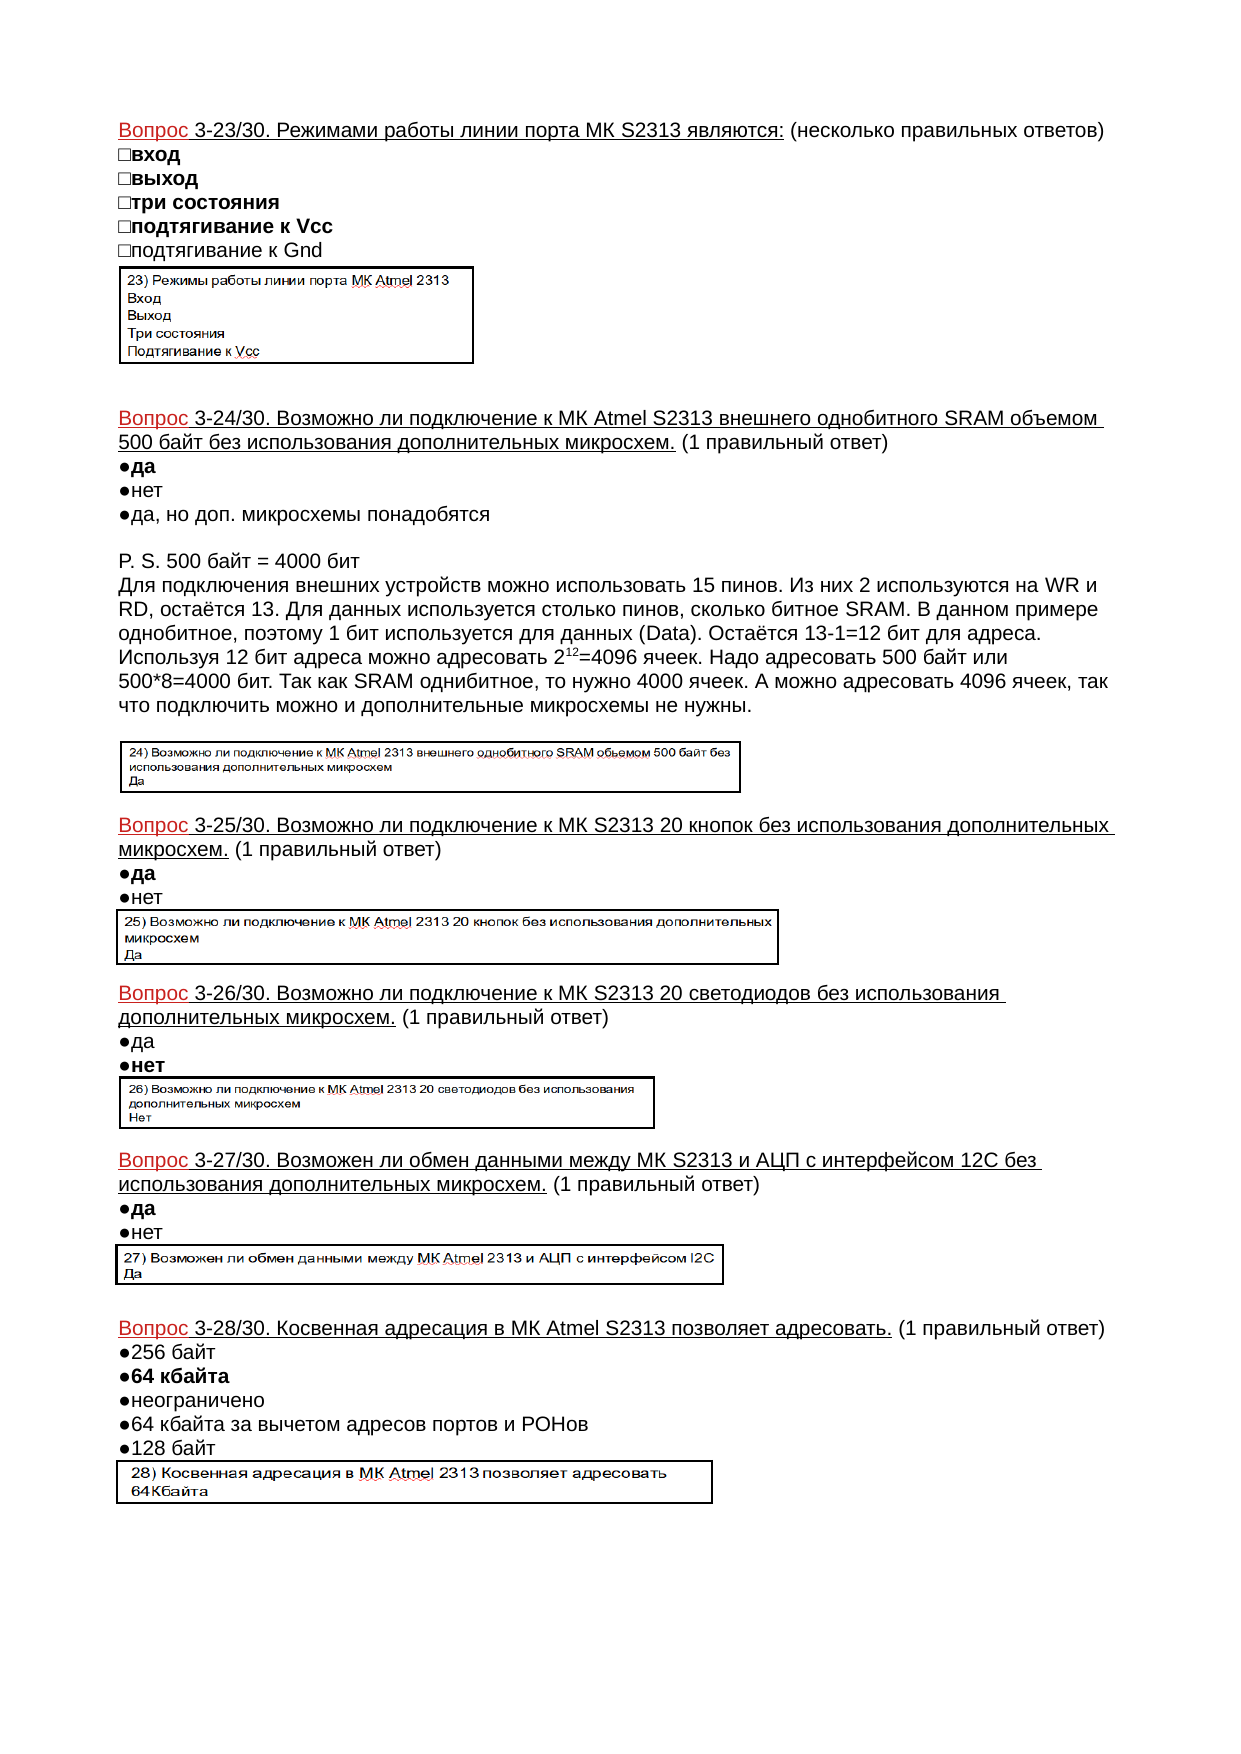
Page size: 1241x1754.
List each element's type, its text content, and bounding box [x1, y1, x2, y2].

text ●неограничено [118, 1388, 1122, 1412]
text Вопрос 3-26/30. Возможно ли подключение к МК S2313 20 светодиодов без использования дополнительных микросхем. (1 правильный ответ) [118, 981, 1122, 1028]
picture [121, 1464, 709, 1499]
text ●да [118, 1196, 1122, 1220]
text □три состояния [118, 190, 1122, 214]
picture [123, 271, 470, 359]
text ●нет [118, 1052, 1122, 1076]
text ●нет [118, 477, 1122, 501]
text ●64 кбайта [118, 1364, 1122, 1388]
text ●128 байт [118, 1436, 1122, 1460]
text ●да [118, 453, 1122, 477]
text □выход [118, 166, 1122, 190]
text ●да [118, 1028, 1122, 1052]
picture [120, 1249, 720, 1281]
text Вопрос 3-27/30. Возможен ли обмен данными между МК S2313 и АЦП с интерфейсом 12C без использования дополнительных микросхем. (1 правильный ответ) [118, 1148, 1122, 1196]
picture [124, 746, 737, 788]
text ●нет [118, 885, 1122, 909]
text ●да [118, 861, 1122, 885]
text ●256 байт [118, 1340, 1122, 1364]
text Вопрос 3-24/30. Возможно ли подключение к МК Atmel S2313 внешнего однобитного SRAM объемом 500 байт без использования дополнительных микросхем. (1 правильный ответ) [118, 406, 1122, 453]
text □подтягивание к Vcc [118, 214, 1122, 238]
text □подтягивание к Gnd [118, 238, 1122, 262]
picture [121, 913, 775, 961]
text ●нет [118, 1220, 1122, 1244]
text ●да, но доп. микросхемы понадобятся [118, 501, 1122, 525]
text Вопрос 3-25/30. Возможно ли подключение к МК S2313 20 кнопок без использования дополнительных микросхем. (1 правильный ответ) [118, 813, 1122, 861]
picture [123, 1081, 650, 1124]
text ●64 кбайта за вычетом адресов портов и РОНов [118, 1412, 1122, 1436]
text Для подключения внешних устройств можно использовать 15 пинов. Из них 2 используются на WR и RD, остаётся 13. Для данных используется столько пинов, сколько битное SRAM. В данном примере однобитное, поэтому 1 бит используется для данных (Data). Остаётся 13-1=12 бит для адреса. Используя 12 бит адреса можно адресовать 212=4096 ячеек. Надо адресовать 500 байт или 500*8=4000 бит. Так как SRAM однибитное, то нужно 4000 ячеек. А можно адресовать 4096 ячеек, так что подключить можно и дополнительные микросхемы не нужны. [118, 573, 1122, 717]
text P. S. 500 байт = 4000 бит [118, 549, 1122, 573]
text □вход [118, 142, 1122, 166]
text Вопрос 3-28/30. Косвенная адресация в МК Atmel S2313 позволяет адресовать. (1 правильный ответ) [118, 1316, 1122, 1340]
text Вопрос 3-23/30. Режимами работы линии порта МК S2313 являются: (несколько правильных ответов) [118, 118, 1122, 142]
